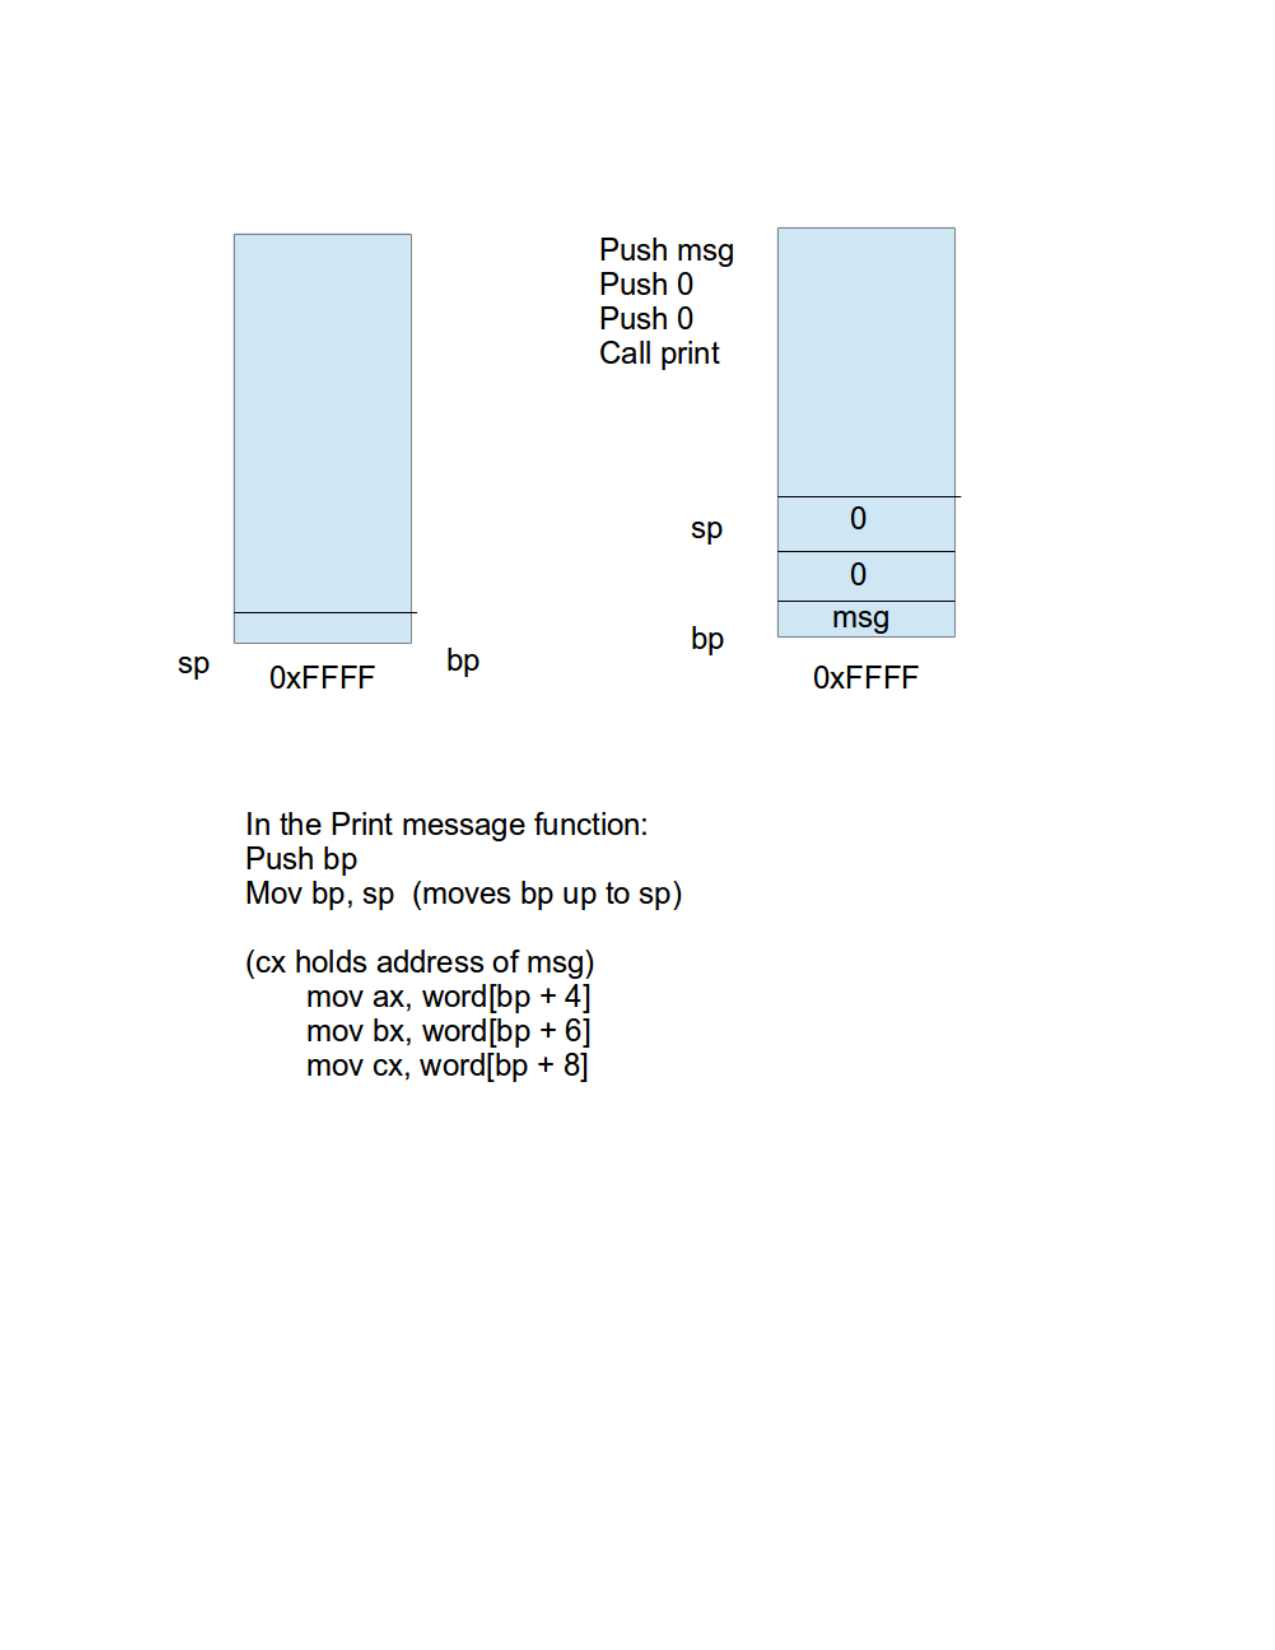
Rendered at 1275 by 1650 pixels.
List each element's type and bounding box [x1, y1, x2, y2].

picture [118, 118, 1157, 1463]
